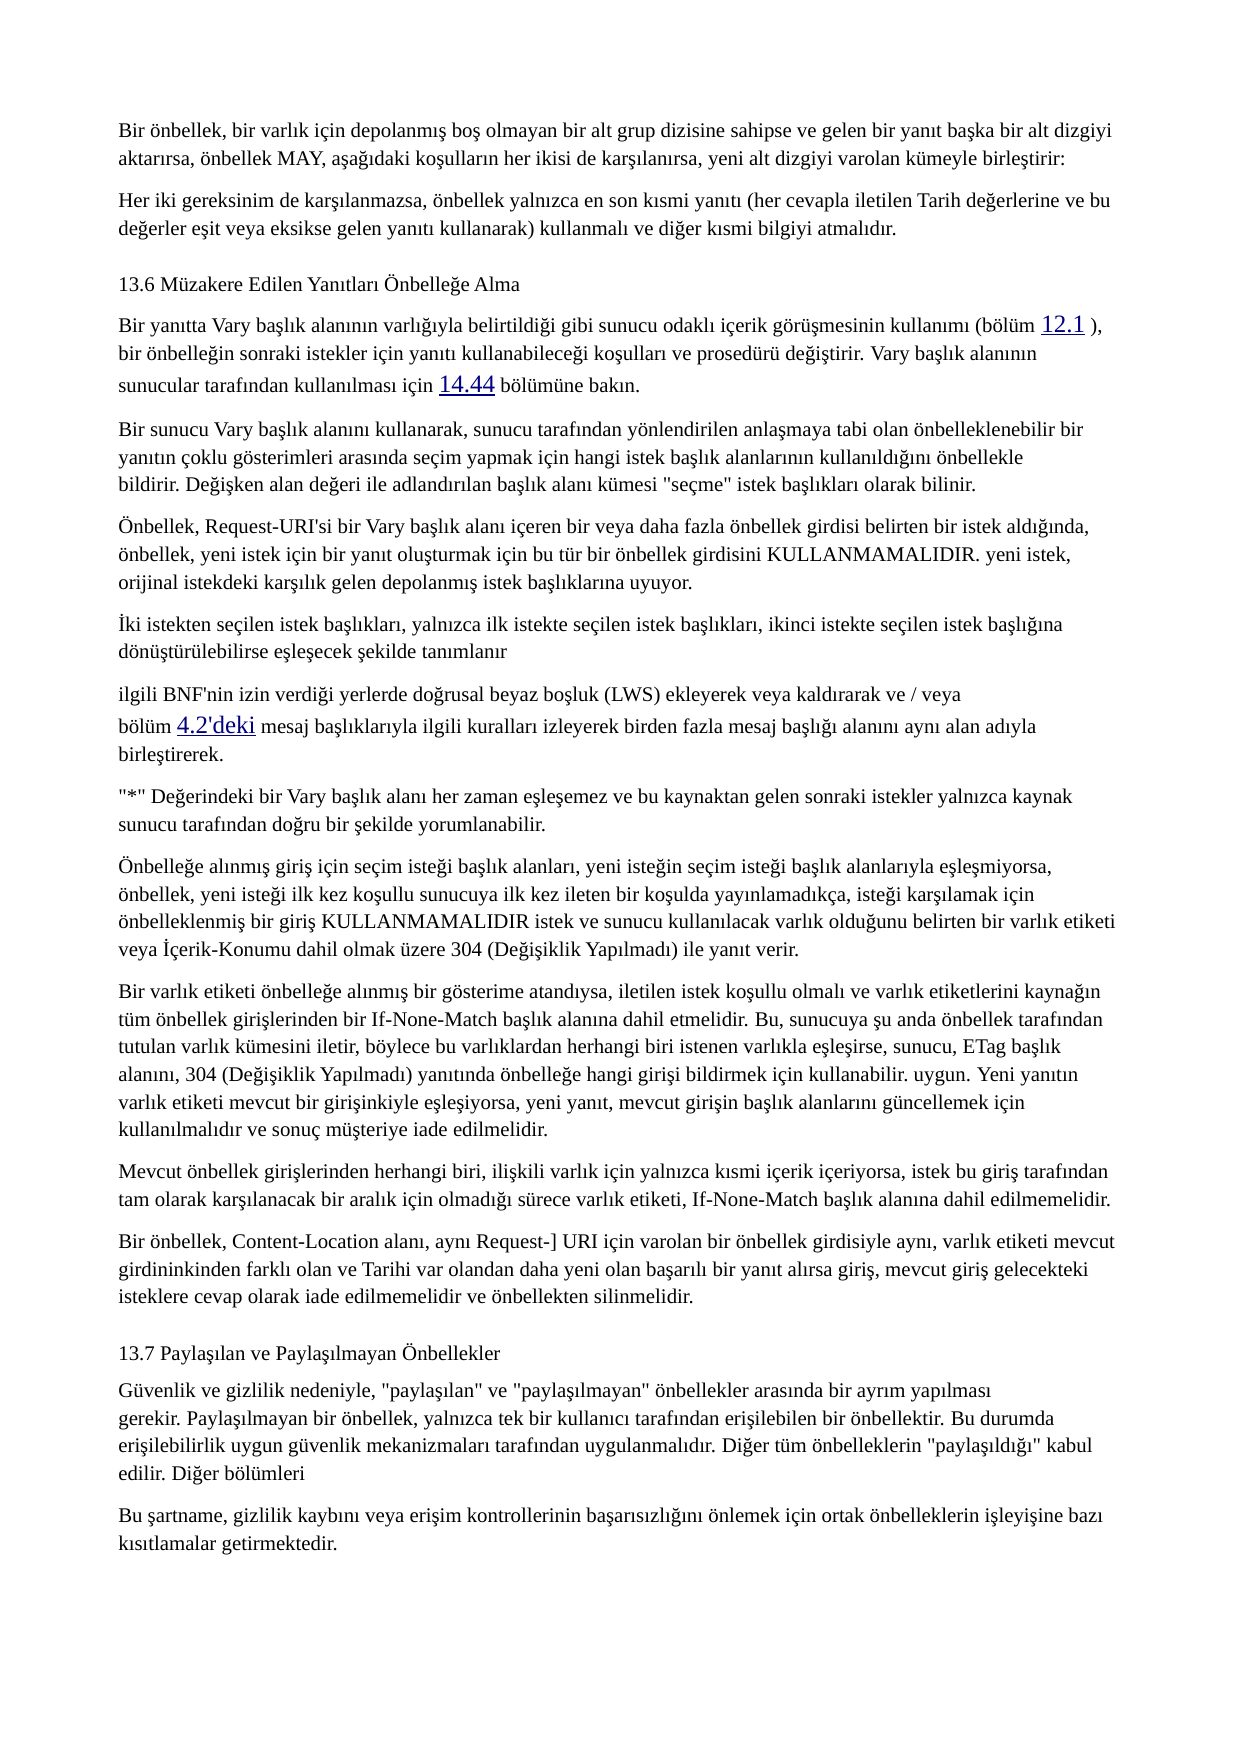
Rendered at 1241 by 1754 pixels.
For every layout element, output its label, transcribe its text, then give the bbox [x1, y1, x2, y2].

text Bir sunucu Vary başlık alanını kullanarak, sunucu tarafından yönlendirilen anlaşmaya tabi olan önbelleklenebilir bir yanıtın çoklu gösterimleri arasında seçim yapmak için hangi istek başlık alanlarının kullanıldığını önbellekle bildirir. Değişken alan değeri ile adlandırılan başlık alanı kümesi "seçme" istek başlıkları olarak bilinir. [118, 417, 1122, 496]
text Güvenlik ve gizlilik nedeniyle, "paylaşılan" ve "paylaşılmayan" önbellekler arasında bir ayrım yapılması gerekir. Paylaşılmayan bir önbellek, yalnızca tek bir kullanıcı tarafından erişilebilen bir önbellektir. Bu durumda erişilebilirlik uygun güvenlik mekanizmaları tarafından uygulanmalıdır. Diğer tüm önbelleklerin "paylaşıldığı" kabul edilir. Diğer bölümleri [118, 1378, 1122, 1485]
text İki istekten seçilen istek başlıkları, yalnızca ilk istekte seçilen istek başlıkları, ikinci istekte seçilen istek başlığına dönüştürülebilirse eşleşecek şekilde tanımlanır [118, 612, 1122, 663]
text "*" Değerindeki bir Vary başlık alanı her zaman eşleşemez ve bu kaynaktan gelen sonraki istekler yalnızca kaynak sunucu tarafından doğru bir şekilde yorumlanabilir. [118, 784, 1122, 836]
text ilgili BNF'nin izin verdiği yerlerde doğrusal beyaz boşluk (LWS) ekleyerek veya kaldırarak ve / veya bölüm 4.2'deki mesaj başlıklarıyla ilgili kuralları izleyerek birden fazla mesaj başlığı alanını aynı alan adıyla birleştirerek. [118, 682, 1122, 766]
text Mevcut önbellek girişlerinden herhangi biri, ilişkili varlık için yalnızca kısmi içerik içeriyorsa, istek bu giriş tarafından tam olarak karşılanacak bir aralık için olmadığı sürece varlık etiketi, If-None-Match başlık alanına dahil edilmemelidir. [118, 1159, 1122, 1211]
text Bir yanıtta Vary başlık alanının varlığıyla belirtildiği gibi sunucu odaklı içerik görüşmesinin kullanımı (bölüm 12.1 ), bir önbelleğin sonraki istekler için yanıtı kullanabileceği koşulları ve prosedürü değiştirir. Vary başlık alanının sunucular tarafından kullanılması için 14.44 bölümüne bakın. [118, 309, 1122, 398]
text Bir varlık etiketi önbelleğe alınmış bir gösterime atandıysa, iletilen istek koşullu olmalı ve varlık etiketlerini kaynağın tüm önbellek girişlerinden bir If-None-Match başlık alanına dahil etmelidir. Bu, sunucuya şu anda önbellek tarafından tutulan varlık kümesini iletir, böylece bu varlıklardan herhangi biri istenen varlıkla eşleşirse, sunucu, ETag başlık alanını, 304 (Değişiklik Yapılmadı) yanıtında önbelleğe hangi girişi bildirmek için kullanabilir. uygun. Yeni yanıtın varlık etiketi mevcut bir girişinkiyle eşleşiyorsa, yeni yanıt, mevcut girişin başlık alanlarını güncellemek için kullanılmalıdır ve sonuç müşteriye iade edilmelidir. [118, 979, 1122, 1141]
subtitle 13.7 Paylaşılan ve Paylaşılmayan Önbellekler [118, 1341, 1122, 1365]
text Her iki gereksinim de karşılanmazsa, önbellek yalnızca en son kısmi yanıtı (her cevapla iletilen Tarih değerlerine ve bu değerler eşit veya eksikse gelen yanıtı kullanarak) kullanmalı ve diğer kısmi bilgiyi atmalıdır. [118, 188, 1122, 239]
subtitle 13.6 Müzakere Edilen Yanıtları Önbelleğe Alma [118, 272, 1122, 296]
text Bir önbellek, bir varlık için depolanmış boş olmayan bir alt grup dizisine sahipse ve gelen bir yanıt başka bir alt dizgiyi aktarırsa, önbellek MAY, aşağıdaki koşulların her ikisi de karşılanırsa, yeni alt dizgiyi varolan kümeyle birleştirir: [118, 118, 1122, 170]
text Önbellek, Request-URI'si bir Vary başlık alanı içeren bir veya daha fazla önbellek girdisi belirten bir istek aldığında, önbellek, yeni istek için bir yanıt oluşturmak için bu tür bir önbellek girdisini KULLANMAMALIDIR. yeni istek, orijinal istekdeki karşılık gelen depolanmış istek başlıklarına uyuyor. [118, 514, 1122, 594]
text Bir önbellek, Content-Location alanı, aynı Request-] URI için varolan bir önbellek girdisiyle aynı, varlık etiketi mevcut girdininkinden farklı olan ve Tarihi var olandan daha yeni olan başarılı bir yanıt alırsa giriş, mevcut giriş gelecekteki isteklere cevap olarak iade edilmemelidir ve önbellekten silinmelidir. [118, 1229, 1122, 1308]
text Önbelleğe alınmış giriş için seçim isteği başlık alanları, yeni isteğin seçim isteği başlık alanlarıyla eşleşmiyorsa, önbellek, yeni isteği ilk kez koşullu sunucuya ilk kez ileten bir koşulda yayınlamadıkça, isteği karşılamak için önbelleklenmiş bir giriş KULLANMAMALIDIR istek ve sunucu kullanılacak varlık olduğunu belirten bir varlık etiketi veya İçerik-Konumu dahil olmak üzere 304 (Değişiklik Yapılmadı) ile yanıt verir. [118, 854, 1122, 961]
text Bu şartname, gizlilik kaybını veya erişim kontrollerinin başarısızlığını önlemek için ortak önbelleklerin işleyişine bazı kısıtlamalar getirmektedir. [118, 1503, 1122, 1554]
